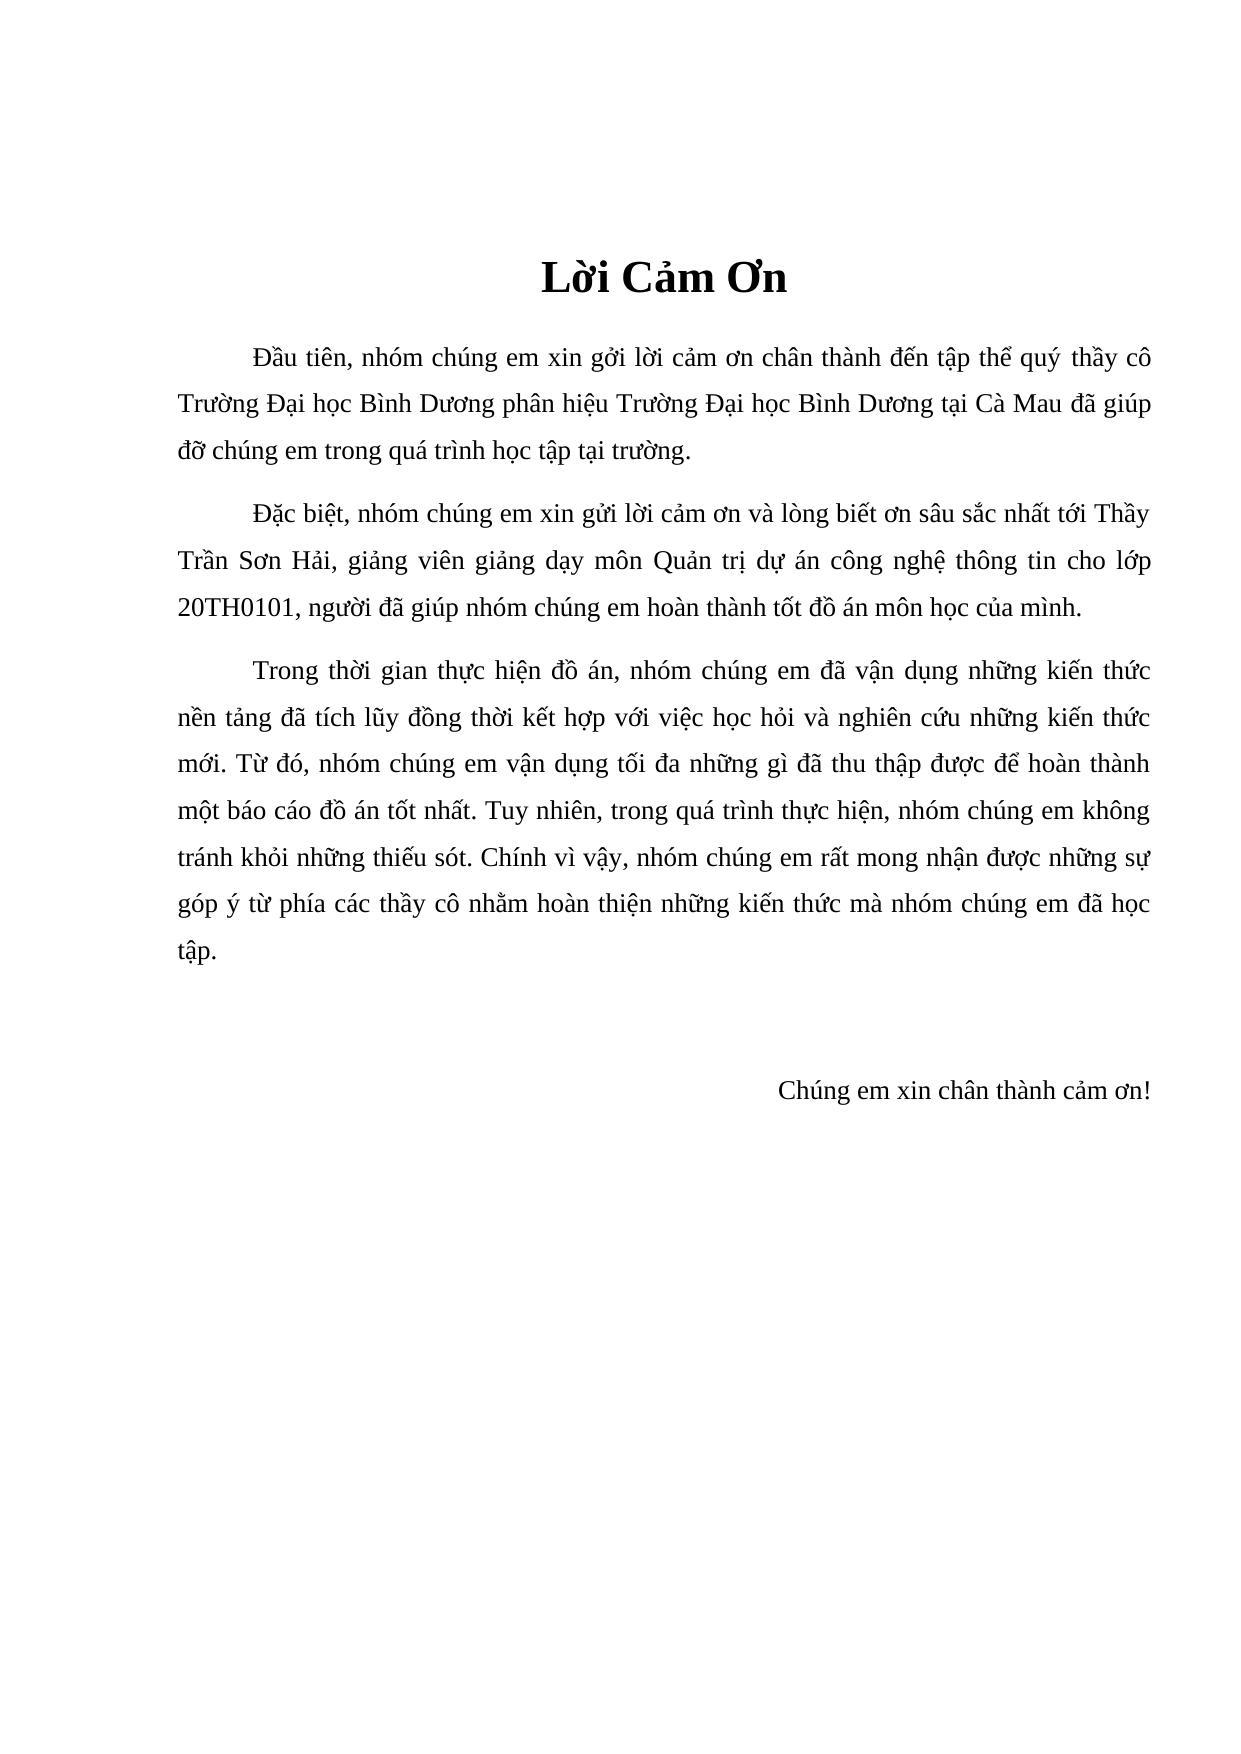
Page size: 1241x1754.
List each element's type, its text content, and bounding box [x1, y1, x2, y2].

text Lời Cảm Ơn [177, 250, 1152, 303]
text Đặc biệt, nhóm chúng em xin gửi lời cảm ơn và lòng biết ơn sâu sắc nhất tới Thầy Trần Sơn Hải, giảng viên giảng dạy môn Quản trị dự án công nghệ thông tin cho lớp 20TH0101, người đã giúp nhóm chúng em hoàn thành tốt đồ án môn học của mình. [177, 498, 1152, 622]
text Đầu tiên, nhóm chúng em xin gởi lời cảm ơn chân thành đến tập thể quý thầy cô Trường Đại học Bình Dương phân hiệu Trường Đại học Bình Dương tại Cà Mau đã giúp đỡ chúng em trong quá trình học tập tại trường. [177, 341, 1152, 465]
text Trong thời gian thực hiện đồ án, nhóm chúng em đã vận dụng những kiến thức nền tảng đã tích lũy đồng thời kết hợp với việc học hỏi và nghiên cứu những kiến thức mới. Từ đó, nhóm chúng em vận dụng tối đa những gì đã thu thập được để hoàn thành một báo cáo đồ án tốt nhất. Tuy nhiên, trong quá trình thực hiện, nhóm chúng em không tránh khỏi những thiếu sót. Chính vì vậy, nhóm chúng em rất mong nhận được những sự góp ý từ phía các thầy cô nhằm hoàn thiện những kiến thức mà nhóm chúng em đã học tập. [177, 654, 1152, 965]
text Chúng em xin chân thành cảm ơn! [177, 1074, 1152, 1105]
